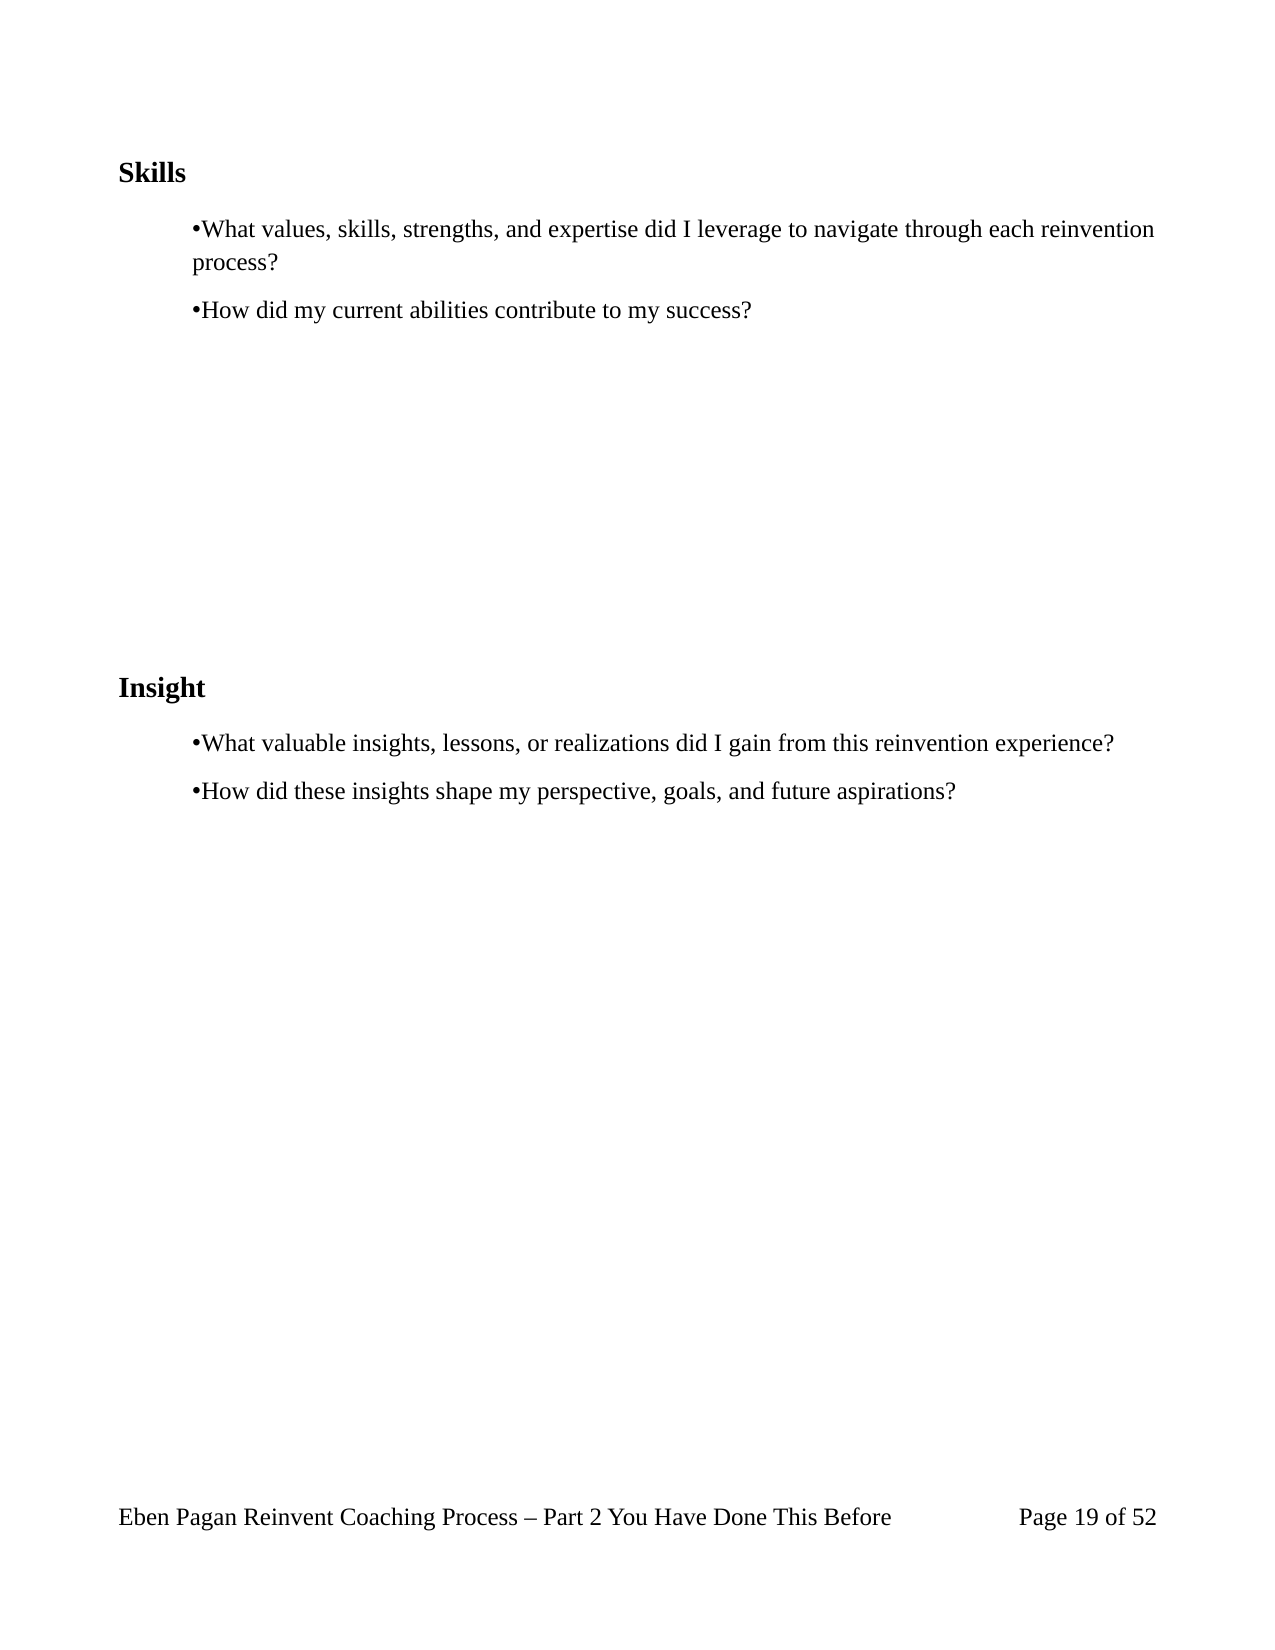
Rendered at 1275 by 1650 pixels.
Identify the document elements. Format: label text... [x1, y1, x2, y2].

subtitle Skills [118, 156, 1157, 189]
list What valuable insights, lessons, or realizations did I gain from this reinvention experience? [118, 728, 1157, 757]
list What values, skills, strengths, and expertise did I leverage to navigate through each reinvention process? [118, 214, 1157, 276]
list How did my current abilities contribute to my success? [118, 295, 1157, 323]
subtitle Insight [118, 670, 1157, 703]
list How did these insights shape my perspective, goals, and future aspirations? [118, 776, 1157, 805]
